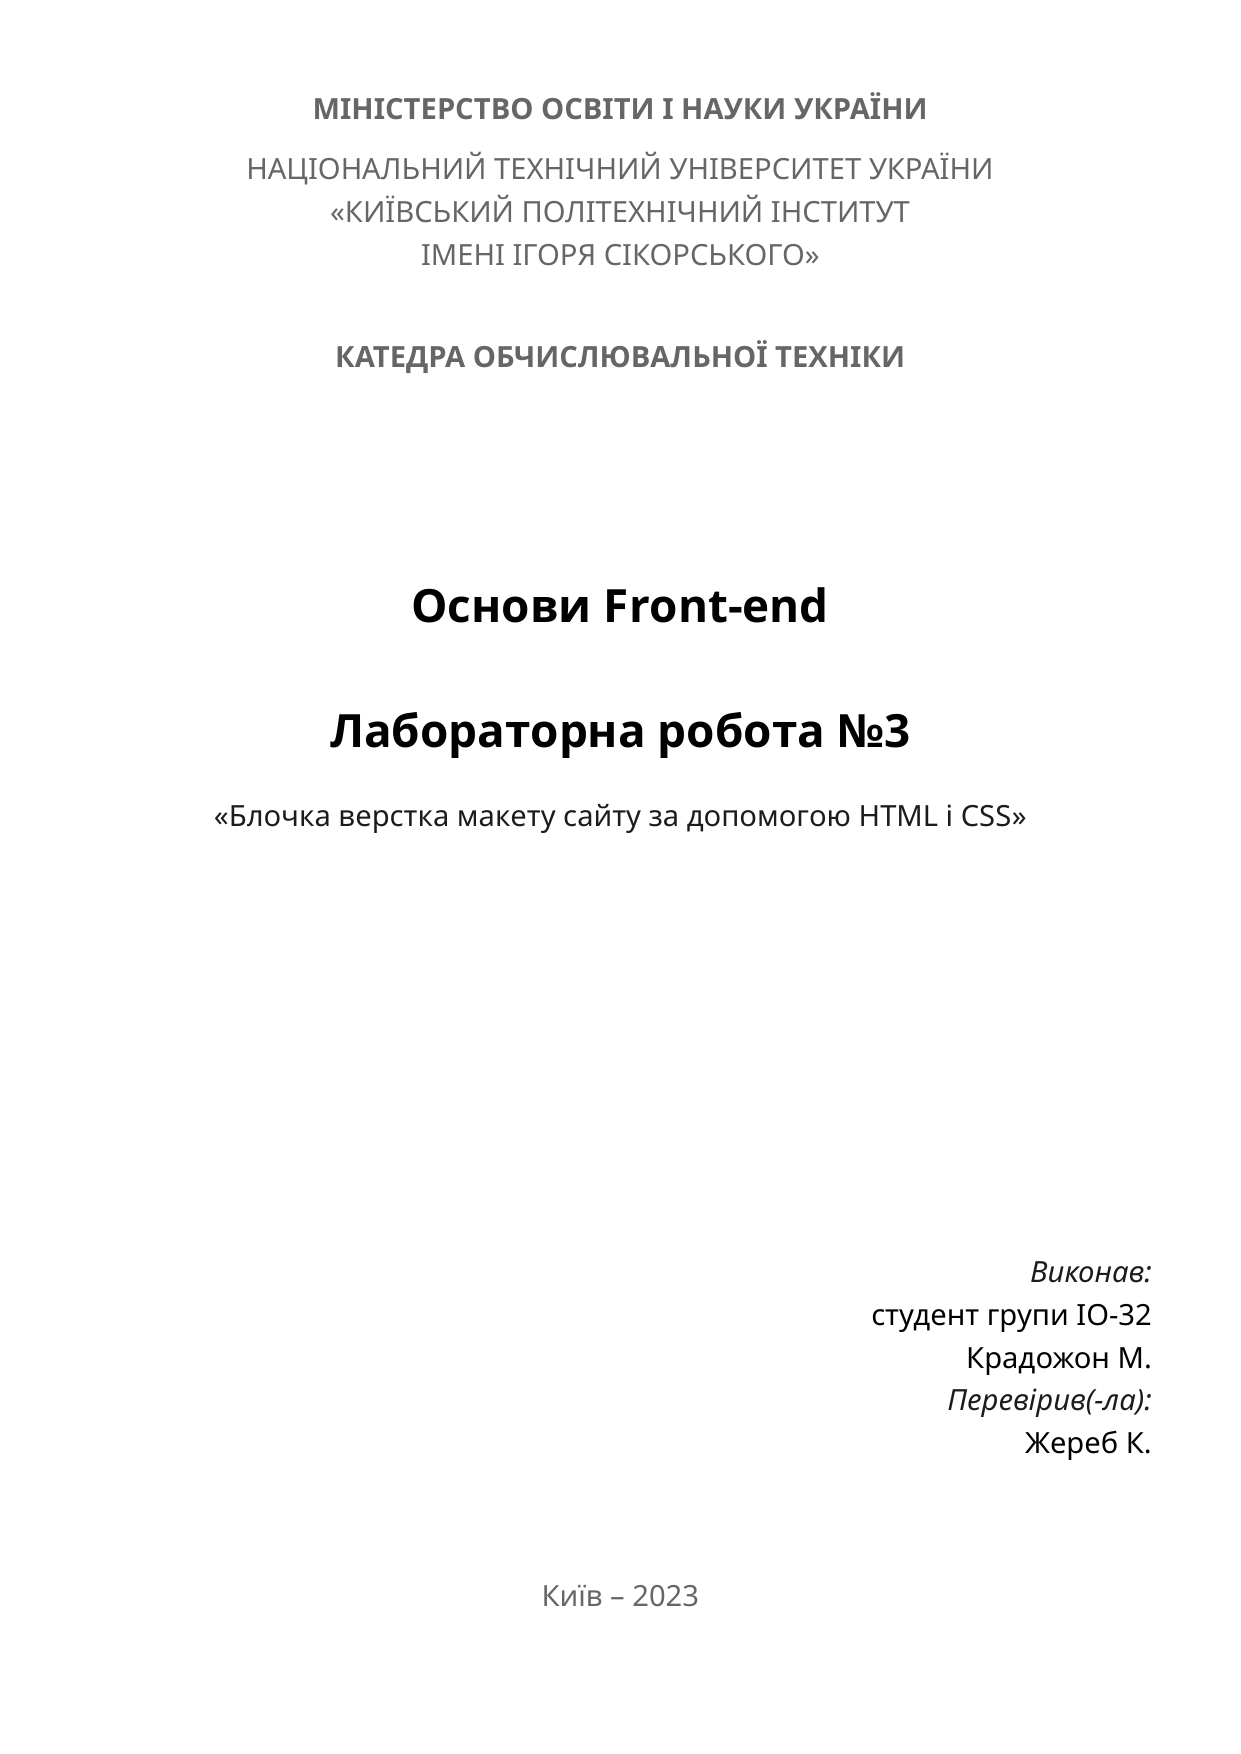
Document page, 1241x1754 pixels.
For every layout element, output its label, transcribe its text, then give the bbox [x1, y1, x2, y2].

text Жереб К. [89, 1422, 1152, 1462]
text ІМЕНІ ІГОРЯ СІКОРСЬКОГО» [89, 234, 1152, 273]
text студент групи ІО-32 [89, 1294, 1152, 1334]
text Крадожон М. [89, 1337, 1152, 1377]
text Основи Front-end [89, 574, 1152, 636]
text «Блочка верстка макету сайту за допомогою HTML і CSS» [89, 795, 1152, 835]
text «КИЇВСЬКИЙ ПОЛІТЕХНІЧНИЙ ІНСТИТУТ [89, 191, 1152, 231]
text НАЦІОНАЛЬНИЙ ТЕХНІЧНИЙ УНІВЕРСИТЕТ УКРАЇНИ [89, 148, 1152, 188]
text Виконав: [89, 1251, 1152, 1291]
text Київ – 2023 [89, 1575, 1152, 1615]
text КАТЕДРА ОБЧИСЛЮВАЛЬНОЇ ТЕХНІКИ [89, 336, 1152, 376]
text Перевірив(-ла): [89, 1380, 1152, 1419]
text МІНІСТЕРСТВО ОСВІТИ І НАУКИ УКРАЇНИ [89, 89, 1152, 128]
text Лабораторна робота №3 [89, 699, 1152, 761]
